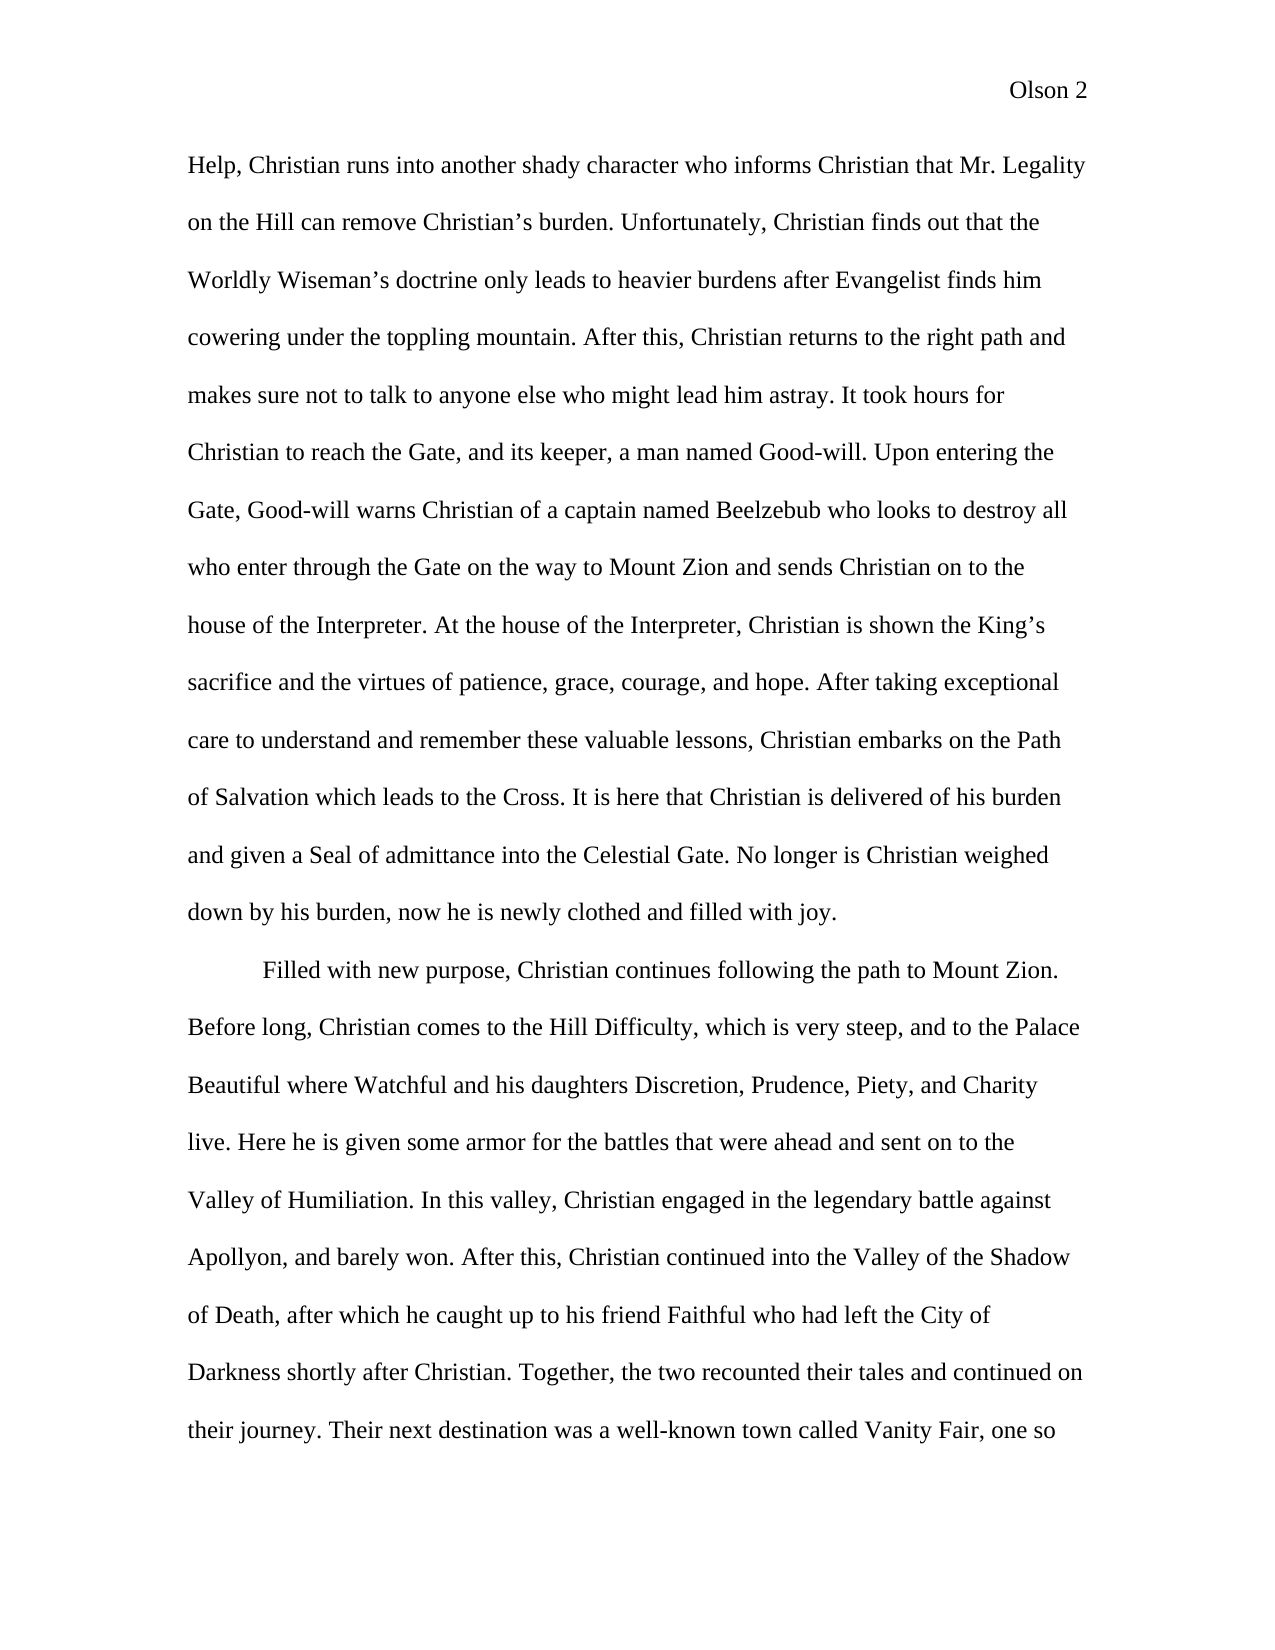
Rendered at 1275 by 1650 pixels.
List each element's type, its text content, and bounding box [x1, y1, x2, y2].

text Help, Christian runs into another shady character who informs Christian that Mr. Legality on the Hill can remove Christian’s burden. Unfortunately, Christian finds out that the Worldly Wiseman’s doctrine only leads to heavier burdens after Evangelist finds him cowering under the toppling mountain. After this, Christian returns to the right path and makes sure not to talk to anyone else who might lead him astray. It took hours for Christian to reach the Gate, and its keeper, a man named Good-will. Upon entering the Gate, Good-will warns Christian of a captain named Beelzebub who looks to destroy all who enter through the Gate on the way to Mount Zion and sends Christian on to the house of the Interpreter. At the house of the Interpreter, Christian is shown the King’s sacrifice and the virtues of patience, grace, courage, and hope. After taking exceptional care to understand and remember these valuable lessons, Christian embarks on the Path of Salvation which leads to the Cross. It is here that Christian is delivered of his burden and given a Seal of admittance into the Celestial Gate. No longer is Christian weighed down by his burden, now he is newly clothed and filled with joy. [187, 150, 1087, 926]
text Filled with new purpose, Christian continues following the path to Mount Zion. Before long, Christian comes to the Hill Difficulty, which is very steep, and to the Palace Beautiful where Watchful and his daughters Discretion, Prudence, Piety, and Charity live. Here he is given some armor for the battles that were ahead and sent on to the Valley of Humiliation. In this valley, Christian engaged in the legendary battle against Apollyon, and barely won. After this, Christian continued into the Valley of the Shadow of Death, after which he caught up to his friend Faithful who had left the City of Darkness shortly after Christian. Together, the two recounted their tales and continued on their journey. Their next destination was a well-known town called Vanity Fair, one so [187, 955, 1087, 1444]
